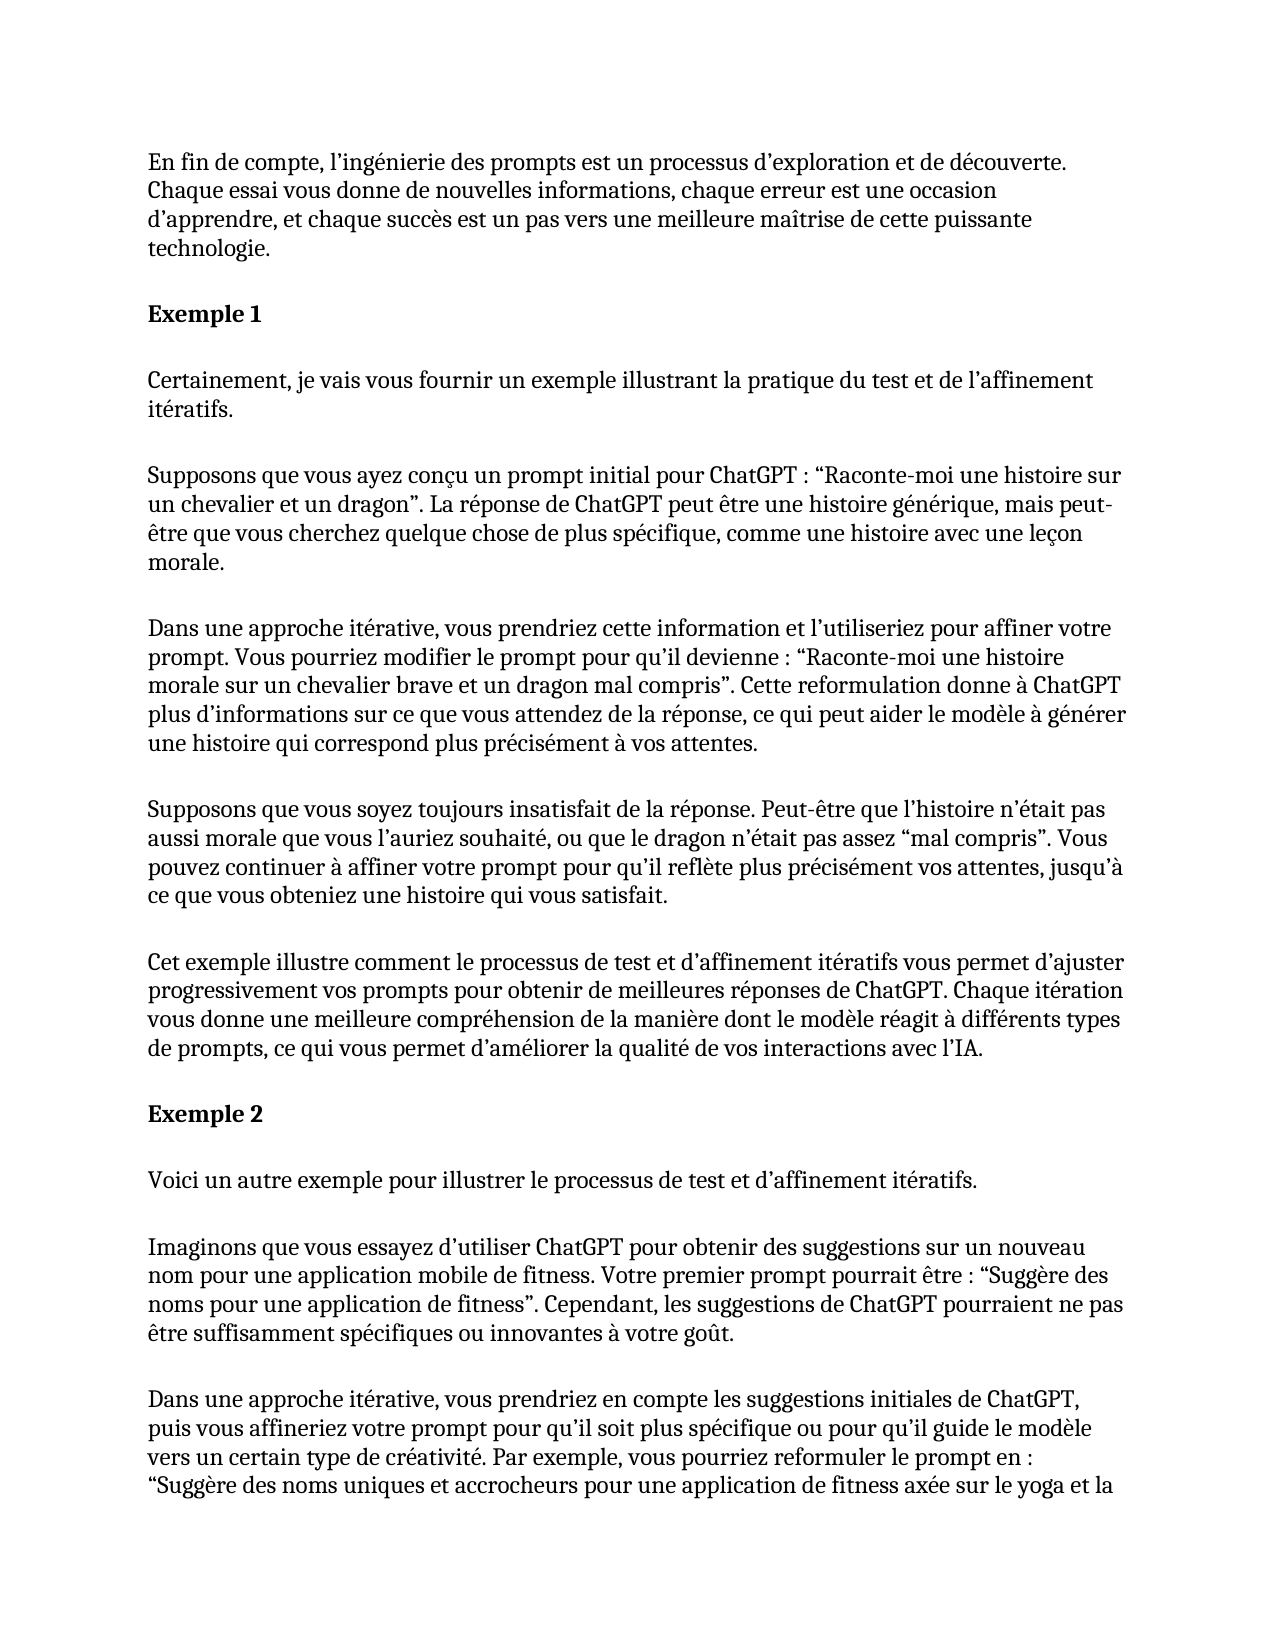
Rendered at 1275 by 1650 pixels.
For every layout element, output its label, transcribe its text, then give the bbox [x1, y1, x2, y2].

text Cet exemple illustre comment le processus de test et d’affinement itératifs vous permet d’ajuster progressivement vos prompts pour obtenir de meilleures réponses de ChatGPT. Chaque itération vous donne une meilleure compréhension de la manière dont le modèle réagit à différents types de prompts, ce qui vous permet d’améliorer la qualité de vos interactions avec l’IA. [148, 948, 1127, 1063]
text Dans une approche itérative, vous prendriez en compte les suggestions initiales de ChatGPT, puis vous affineriez votre prompt pour qu’il soit plus spécifique ou pour qu’il guide le modèle vers un certain type de créativité. Par exemple, vous pourriez reformuler le prompt en : “Suggère des noms uniques et accrocheurs pour une application de fitness axée sur le yoga et la [148, 1385, 1127, 1500]
text Exemple 1 [148, 300, 1127, 329]
text Exemple 2 [148, 1100, 1127, 1129]
text Imaginons que vous essayez d’utiliser ChatGPT pour obtenir des suggestions sur un nouveau nom pour une application mobile de fitness. Votre premier prompt pourrait être : “Suggère des noms pour une application de fitness”. Cependant, les suggestions de ChatGPT pourraient ne pas être suffisamment spécifiques ou innovantes à votre goût. [148, 1233, 1127, 1348]
text Supposons que vous soyez toujours insatisfait de la réponse. Peut-être que l’histoire n’était pas aussi morale que vous l’auriez souhaité, ou que le dragon n’était pas assez “mal compris”. Vous pouvez continuer à affiner votre prompt pour qu’il reflète plus précisément vos attentes, jusqu’à ce que vous obteniez une histoire qui vous satisfait. [148, 795, 1127, 910]
text Certainement, je vais vous fournir un exemple illustrant la pratique du test et de l’affinement itératifs. [148, 366, 1127, 424]
text Dans une approche itérative, vous prendriez cette information et l’utiliseriez pour affiner votre prompt. Vous pourriez modifier le prompt pour qu’il devienne : “Raconte-moi une histoire morale sur un chevalier brave et un dragon mal compris”. Cette reformulation donne à ChatGPT plus d’informations sur ce que vous attendez de la réponse, ce qui peut aider le modèle à générer une histoire qui correspond plus précisément à vos attentes. [148, 614, 1127, 758]
text Supposons que vous ayez conçu un prompt initial pour ChatGPT : “Raconte-moi une histoire sur un chevalier et un dragon”. La réponse de ChatGPT peut être une histoire générique, mais peut-être que vous cherchez quelque chose de plus spécifique, comme une histoire avec une leçon morale. [148, 461, 1127, 576]
text Voici un autre exemple pour illustrer le processus de test et d’affinement itératifs. [148, 1166, 1127, 1195]
text En fin de compte, l’ingénierie des prompts est un processus d’exploration et de découverte. Chaque essai vous donne de nouvelles informations, chaque erreur est une occasion d’apprendre, et chaque succès est un pas vers une meilleure maîtrise de cette puissante technologie. [148, 148, 1127, 263]
